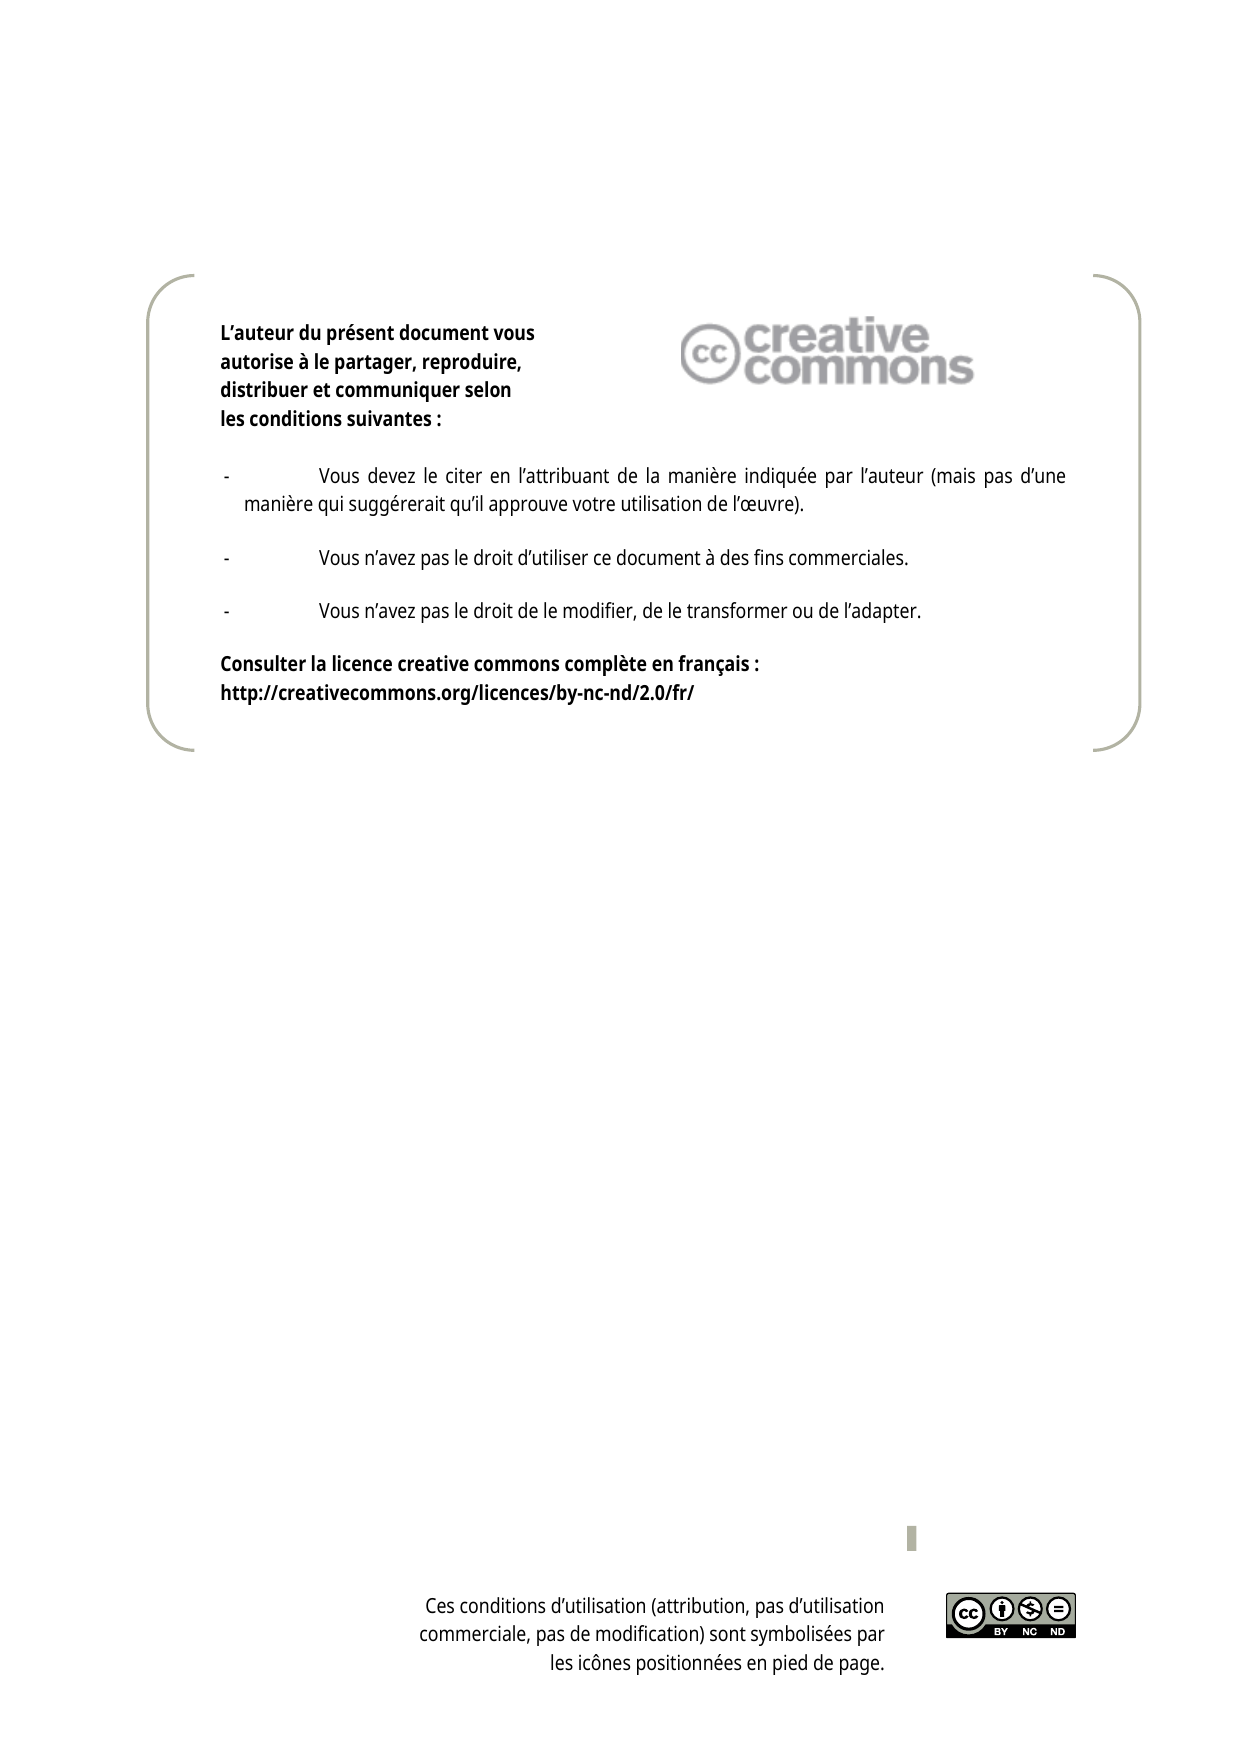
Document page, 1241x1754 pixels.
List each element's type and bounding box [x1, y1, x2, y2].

picture [681, 316, 978, 388]
